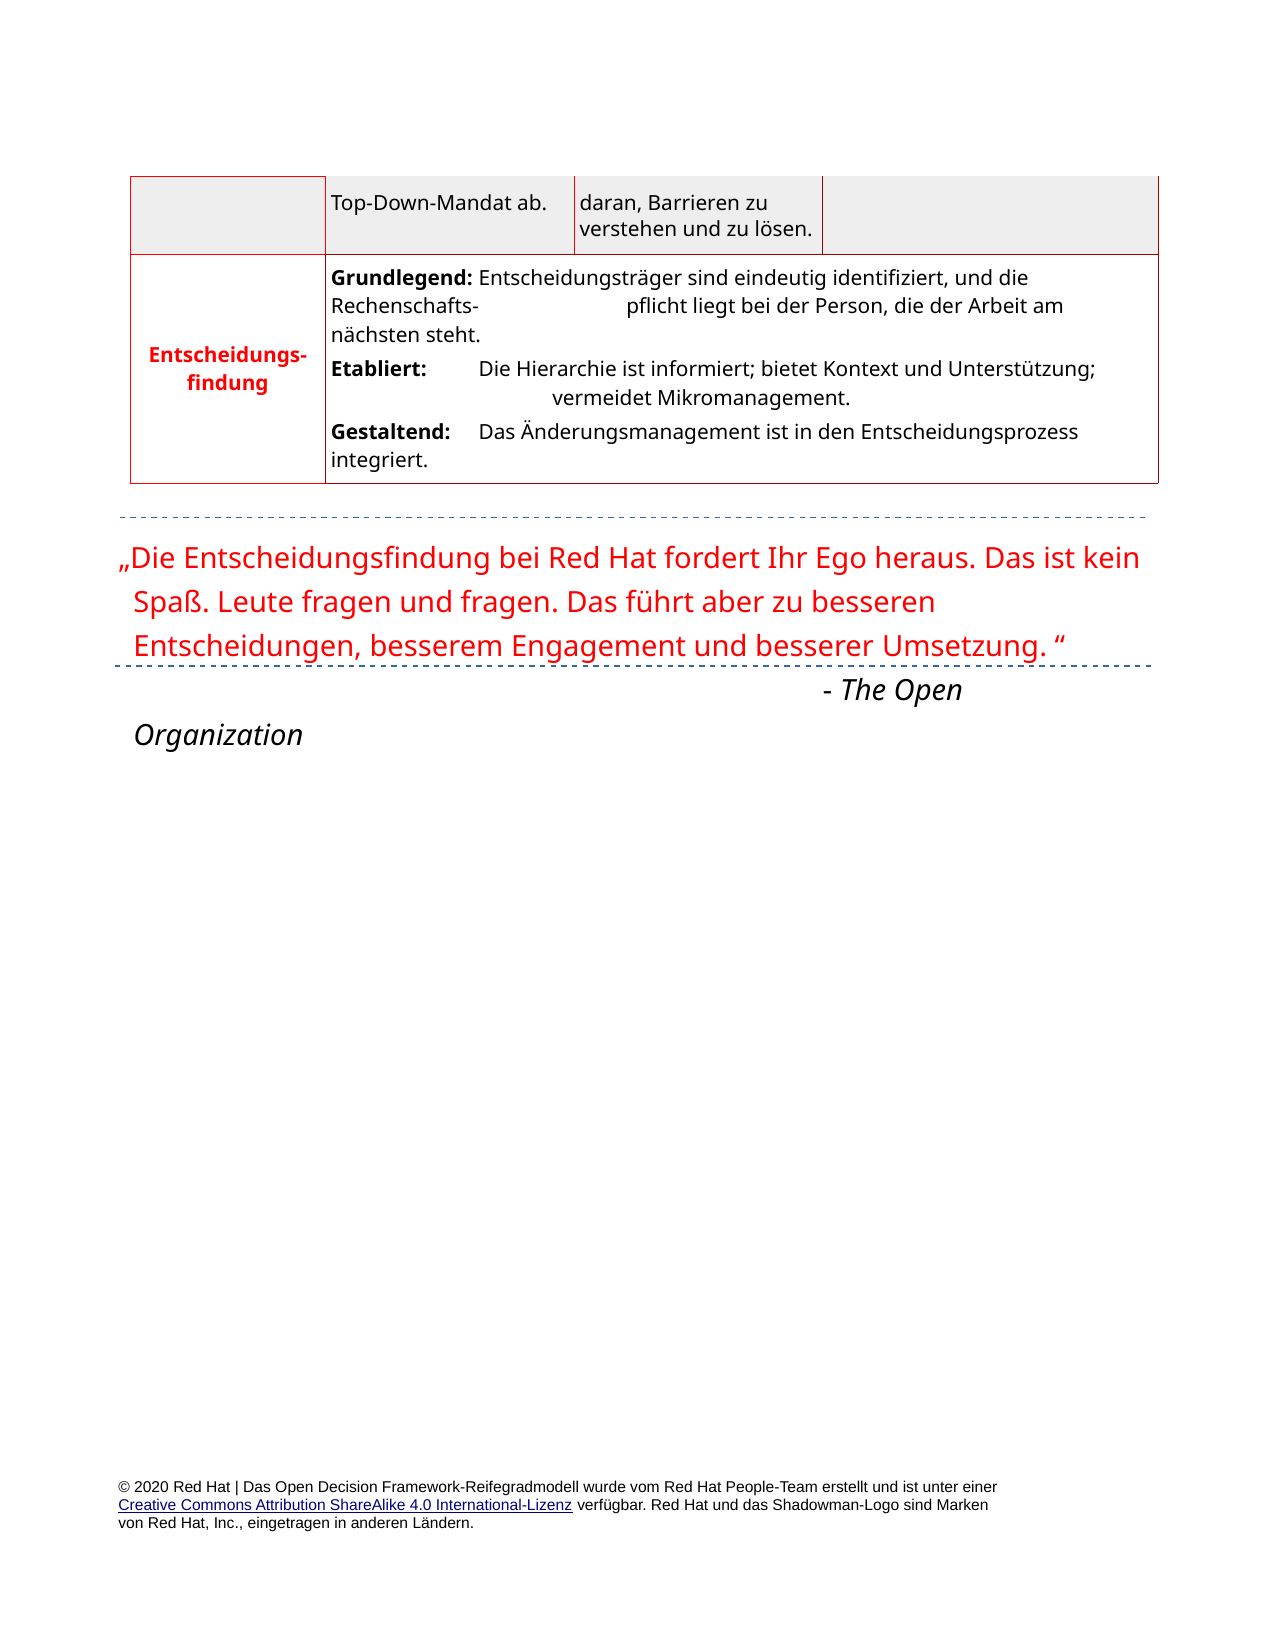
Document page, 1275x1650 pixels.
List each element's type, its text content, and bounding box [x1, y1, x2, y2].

table_cell [131, 177, 325, 254]
text „Die Entscheidungsfindung bei Red Hat fordert Ihr Ego heraus. Das ist kein Spaß. Leute fragen und fragen. Das führt aber zu besseren Entscheidungen, besserem Engagement und besserer Umsetzung. “ - The Open Organization [118, 537, 1142, 753]
table_cell [823, 176, 1158, 254]
table_cell daran, Barrieren zu verstehen und zu lösen. [575, 176, 822, 254]
table_cell Top-Down-Mandat ab. [326, 176, 574, 254]
table_cell Entscheidungs-findung [131, 255, 325, 483]
table_cell Grundlegend: Entscheidungsträger sind eindeutig identifiziert, und die Rechenschafts- pflicht liegt bei der Person, die der Arbeit am nächsten steht. Etabliert: Die Hierarchie ist informiert; bietet Kontext und Unterstützung; vermeidet Mikromanagement. Gestaltend: Das Änderungsmanagement ist in den Entscheidungsprozess integriert. [326, 255, 1158, 483]
